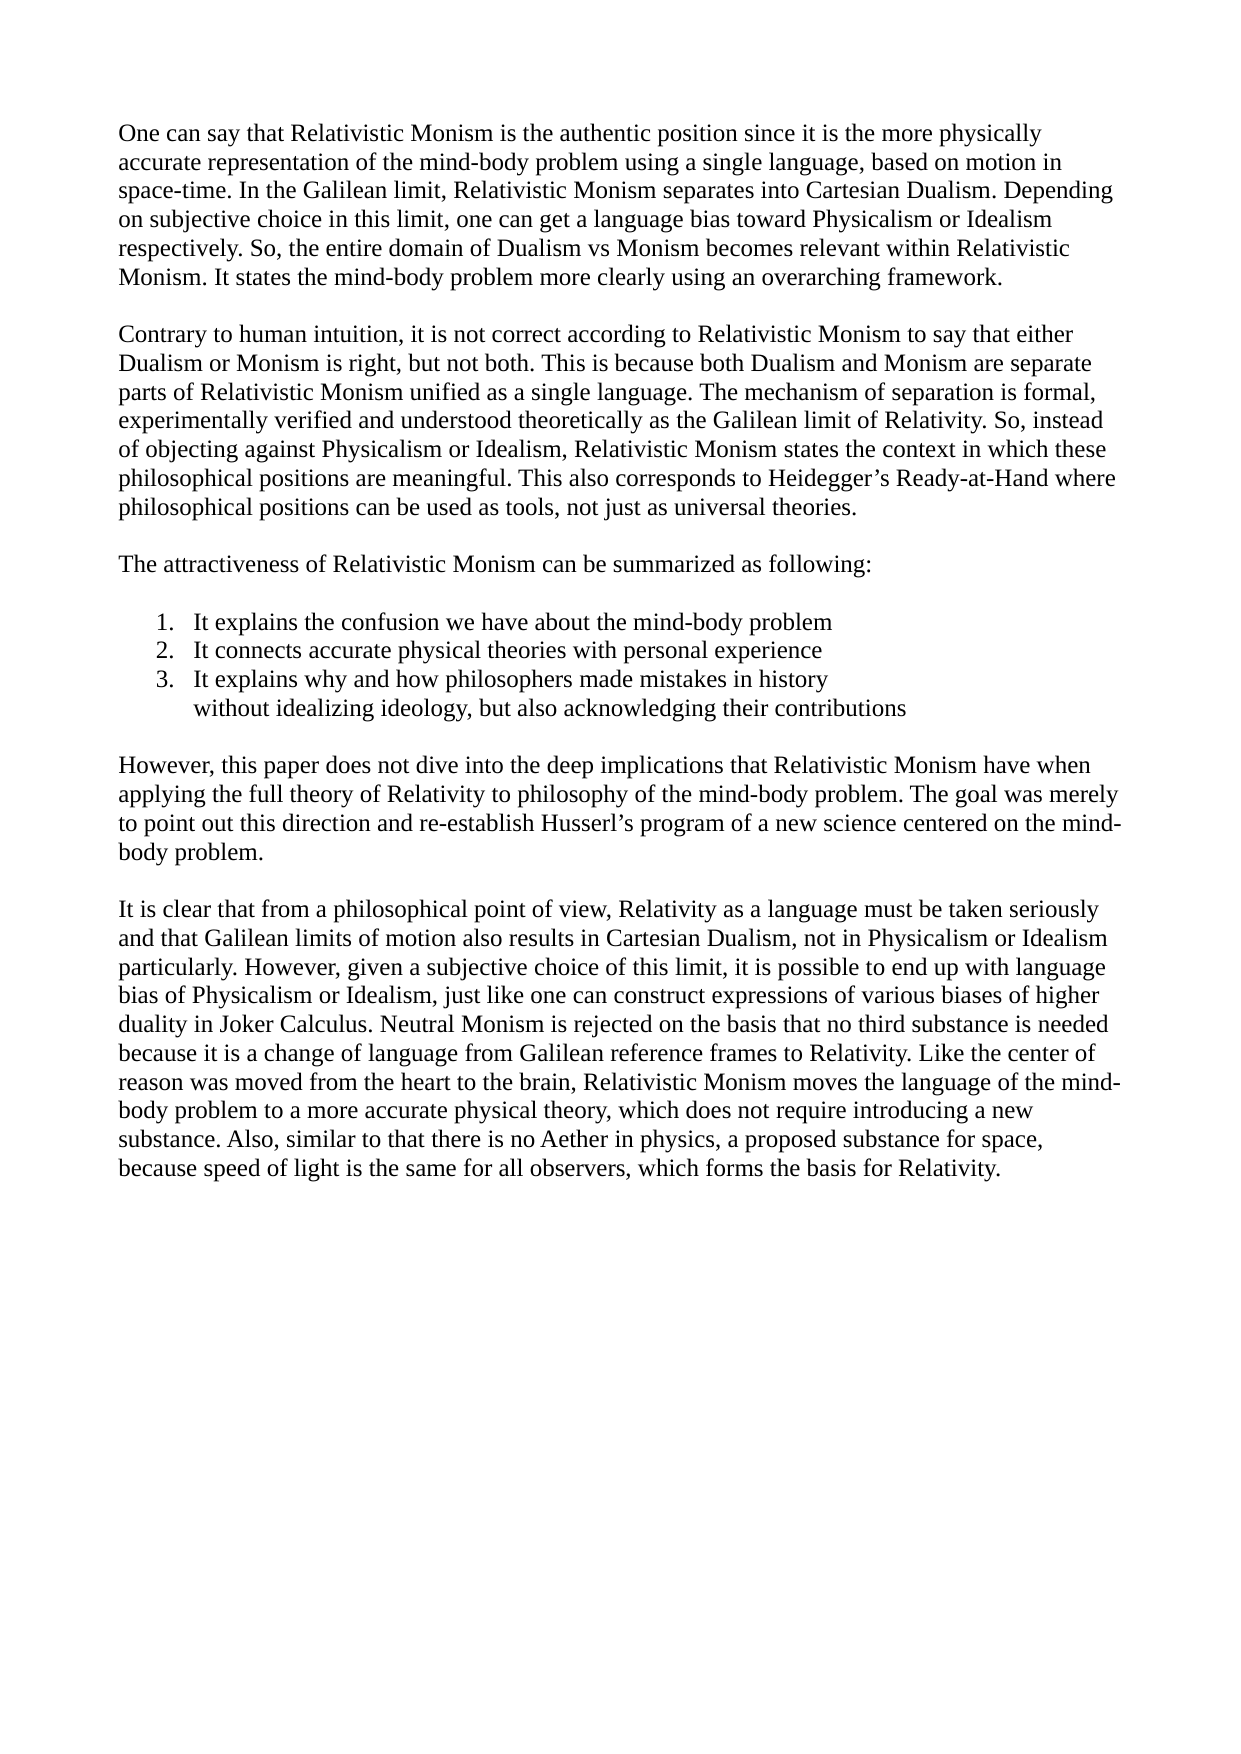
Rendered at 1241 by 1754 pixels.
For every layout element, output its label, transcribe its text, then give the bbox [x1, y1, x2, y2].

text It is clear that from a philosophical point of view, Relativity as a language must be taken seriously and that Galilean limits of motion also results in Cartesian Dualism, not in Physicalism or Idealism particularly. However, given a subjective choice of this limit, it is possible to end up with language bias of Physicalism or Idealism, just like one can construct expressions of various biases of higher duality in Joker Calculus. Neutral Monism is rejected on the basis that no third substance is needed because it is a change of language from Galilean reference frames to Relativity. Like the center of reason was moved from the heart to the brain, Relativistic Monism moves the language of the mind-body problem to a more accurate physical theory, which does not require introducing a new substance. Also, similar to that there is no Aether in physics, a proposed substance for space, because speed of light is the same for all observers, which forms the basis for Relativity. [118, 894, 1122, 1182]
text However, this paper does not dive into the deep implications that Relativistic Monism have when applying the full theory of Relativity to philosophy of the mind-body problem. The goal was merely to point out this direction and re-establish Husserl’s program of a new science centered on the mind-body problem. [118, 751, 1122, 866]
text Contrary to human intuition, it is not correct according to Relativistic Monism to say that either Dualism or Monism is right, but not both. This is because both Dualism and Monism are separate parts of Relativistic Monism unified as a single language. The mechanism of separation is formal, experimentally verified and understood theoretically as the Galilean limit of Relativity. So, instead of objecting against Physicalism or Idealism, Relativistic Monism states the context in which these philosophical positions are meaningful. This also corresponds to Heidegger’s Ready-at-Hand where philosophical positions can be used as tools, not just as universal theories. [118, 319, 1122, 521]
list It connects accurate physical theories with personal experience [156, 636, 1122, 664]
text The attractiveness of Relativistic Monism can be summarized as following: [118, 549, 1122, 578]
list It explains the confusion we have about the mind-body problem [156, 607, 1122, 636]
text One can say that Relativistic Monism is the authentic position since it is the more physically accurate representation of the mind-body problem using a single language, based on motion in space-time. In the Galilean limit, Relativistic Monism separates into Cartesian Dualism. Depending on subjective choice in this limit, one can get a language bias toward Physicalism or Idealism respectively. So, the entire domain of Dualism vs Monism becomes relevant within Relativistic Monism. It states the mind-body problem more clearly using an overarching framework. [118, 118, 1122, 291]
list It explains why and how philosophers made mistakes in history without idealizing ideology, but also acknowledging their contributions [156, 664, 1122, 722]
